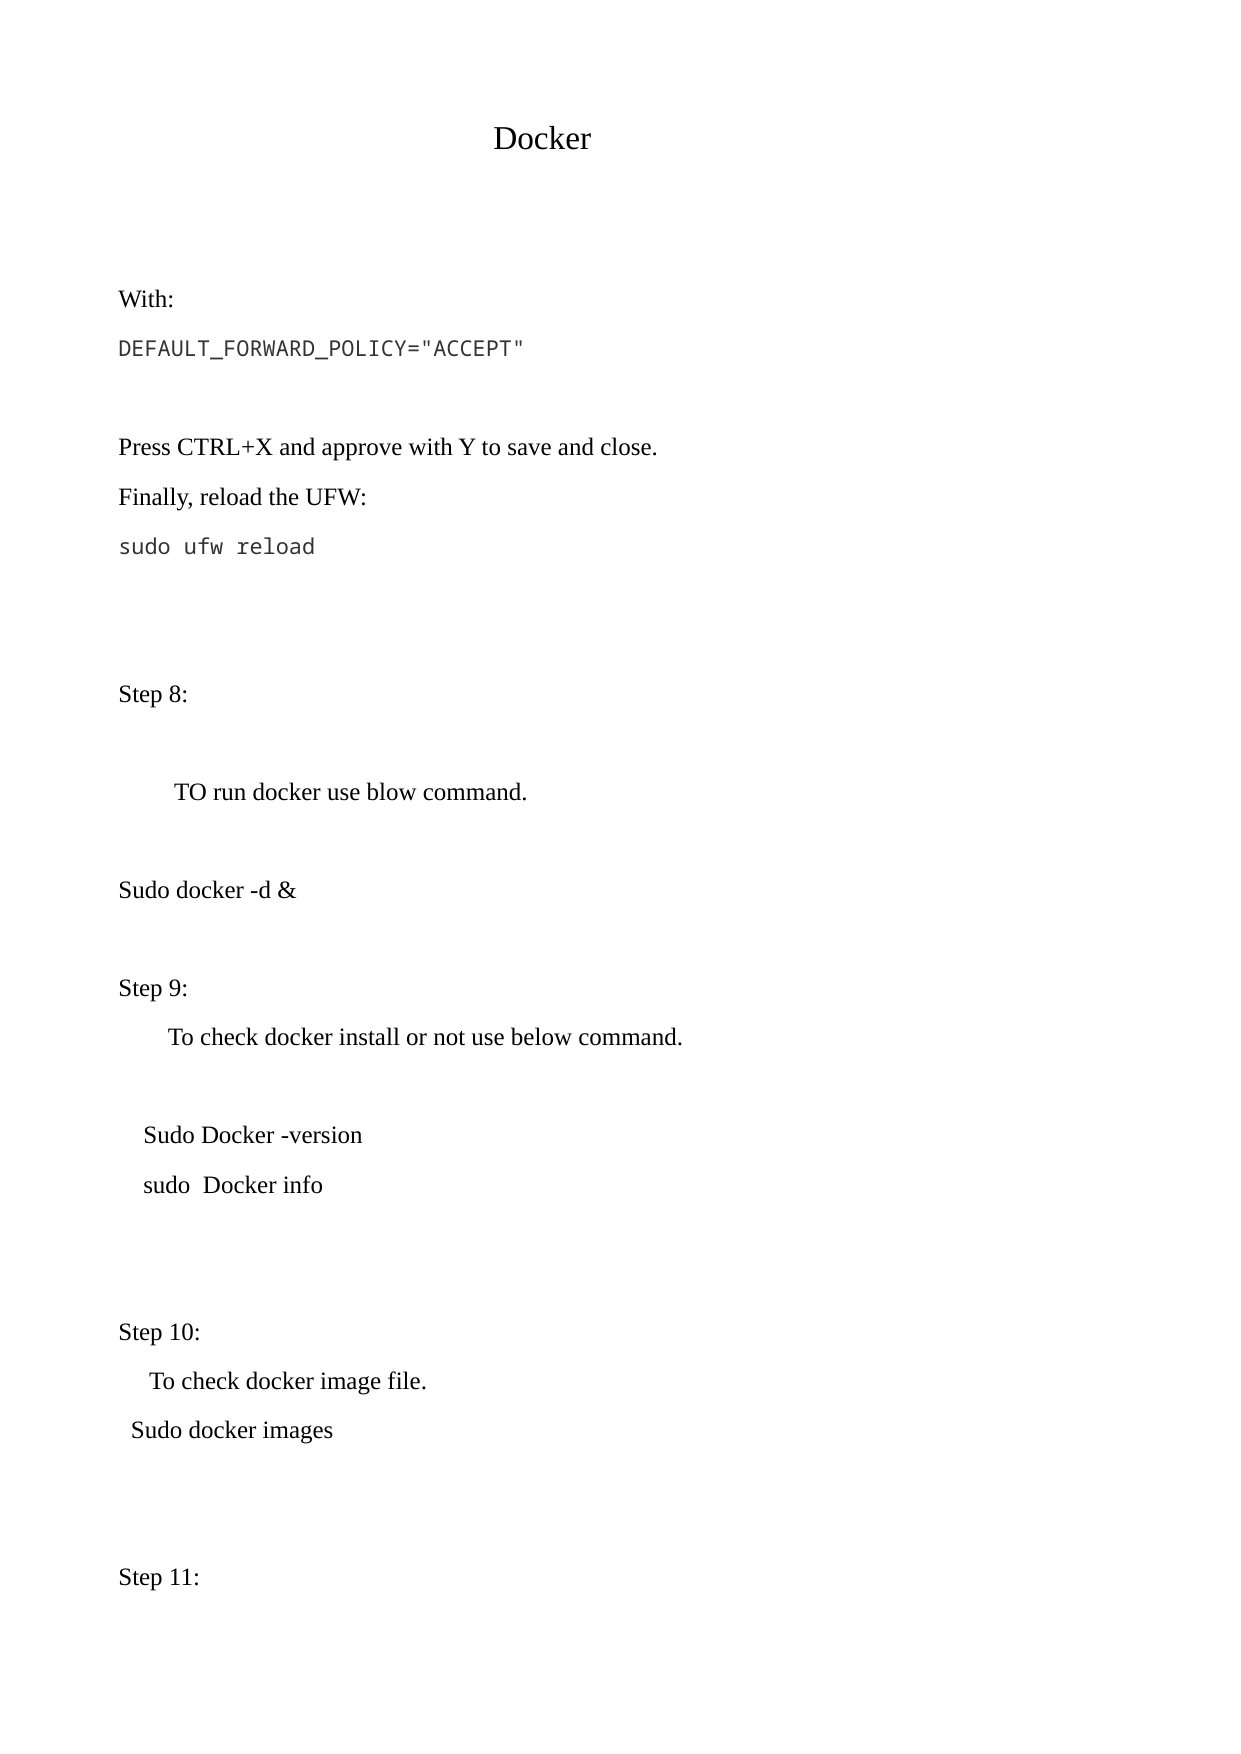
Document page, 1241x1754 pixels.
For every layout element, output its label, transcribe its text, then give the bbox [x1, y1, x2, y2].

text DEFAULT_FORWARD_POLICY="ACCEPT" [118, 333, 1122, 363]
text To check docker install or not use below command. [118, 1022, 1122, 1051]
text sudo Docker info [118, 1170, 1122, 1198]
text Step 11: [118, 1562, 1122, 1591]
text Step 8: [118, 679, 1122, 708]
text To check docker image file. [118, 1366, 1122, 1395]
text Step 9: [118, 973, 1122, 1002]
text sudo ufw reload [118, 531, 1122, 560]
text Press CTRL+X and approve with Y to save and close. [118, 432, 1122, 461]
text With: [118, 284, 1122, 313]
text TO run docker use blow command. [118, 777, 1122, 806]
text Finally, reload the UFW: [118, 482, 1122, 510]
text Sudo Docker -version [118, 1121, 1122, 1149]
text Step 10: [118, 1317, 1122, 1346]
text Sudo docker images [118, 1415, 1122, 1444]
text Sudo docker -d & [118, 875, 1122, 904]
